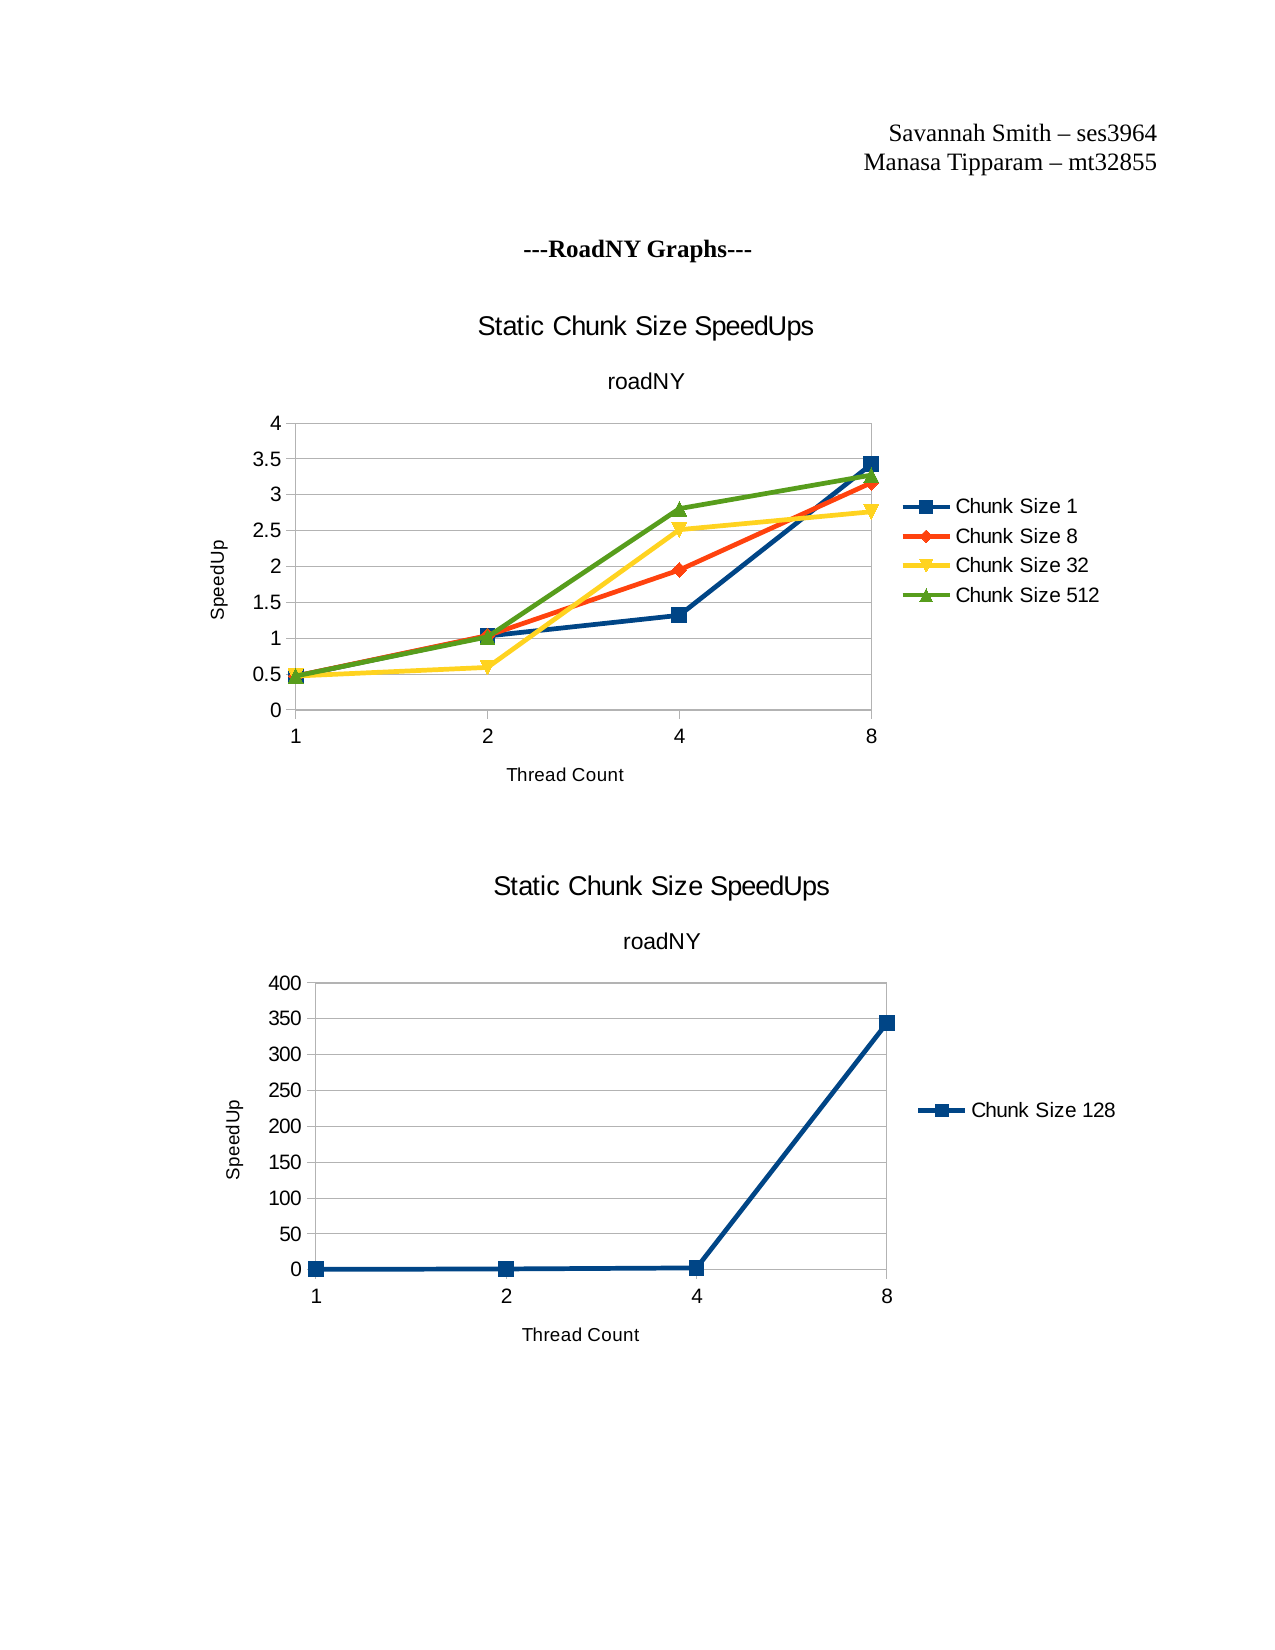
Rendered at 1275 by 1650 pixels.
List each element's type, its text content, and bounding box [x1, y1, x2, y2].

text ---RoadNY Graphs--- [118, 234, 1157, 263]
